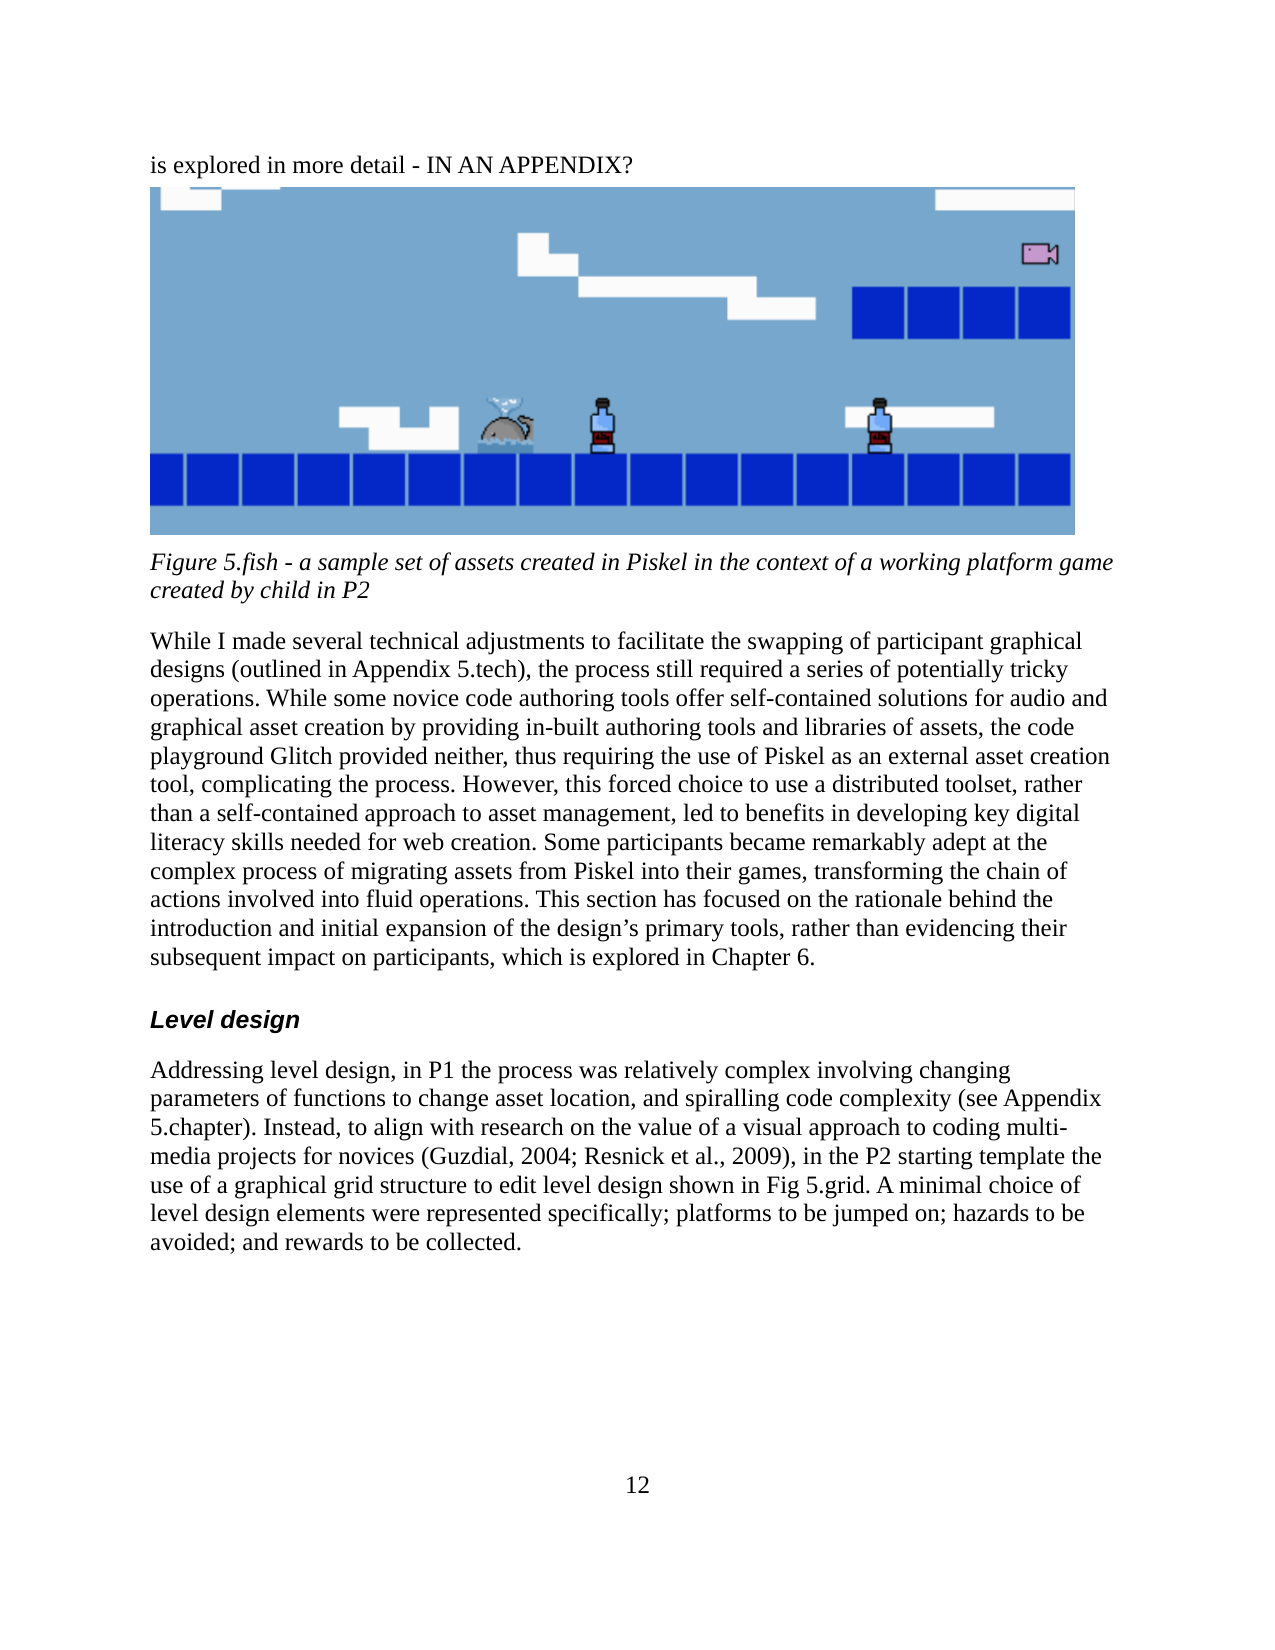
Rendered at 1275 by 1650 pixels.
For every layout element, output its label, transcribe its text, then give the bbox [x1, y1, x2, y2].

text is explored in more detail - IN AN APPENDIX? [150, 150, 1125, 179]
text While I made several technical adjustments to facilitate the swapping of participant graphical designs (outlined in Appendix 5.tech), the process still required a series of potentially tricky operations. While some novice code authoring tools offer self-contained solutions for audio and graphical asset creation by providing in-built authoring tools and libraries of assets, the code playground Glitch provided neither, thus requiring the use of Piskel as an external asset creation tool, complicating the process. However, this forced choice to use a distributed toolset, rather than a self-contained approach to asset management, led to benefits in developing key digital literacy skills needed for web creation. Some participants became remarkably adept at the complex process of migrating assets from Piskel into their games, transforming the chain of actions involved into fluid operations. This section has focused on the rationale behind the introduction and initial expansion of the design’s primary tools, rather than evidencing their subsequent impact on participants, which is explored in Chapter 6. [150, 626, 1125, 971]
subtitle Level design [150, 1005, 1125, 1033]
text Addressing level design, in P1 the process was relatively complex involving changing parameters of functions to change asset location, and spiralling code complexity (see Appendix 5.chapter). Instead, to align with research on the value of a visual approach to coding multi-media projects for novices (Guzdial, 2004; Resnick et al., 2009), in the P2 starting template the use of a graphical grid structure to edit level design shown in Fig 5.grid. A minimal choice of level design elements were represented specifically; platforms to be jumped on; hazards to be avoided; and rewards to be collected. [150, 1055, 1125, 1256]
picture [150, 187, 1077, 535]
text Figure 5.fish - a sample set of assets created in Piskel in the context of a working platform game created by child in P2 [150, 547, 1125, 604]
